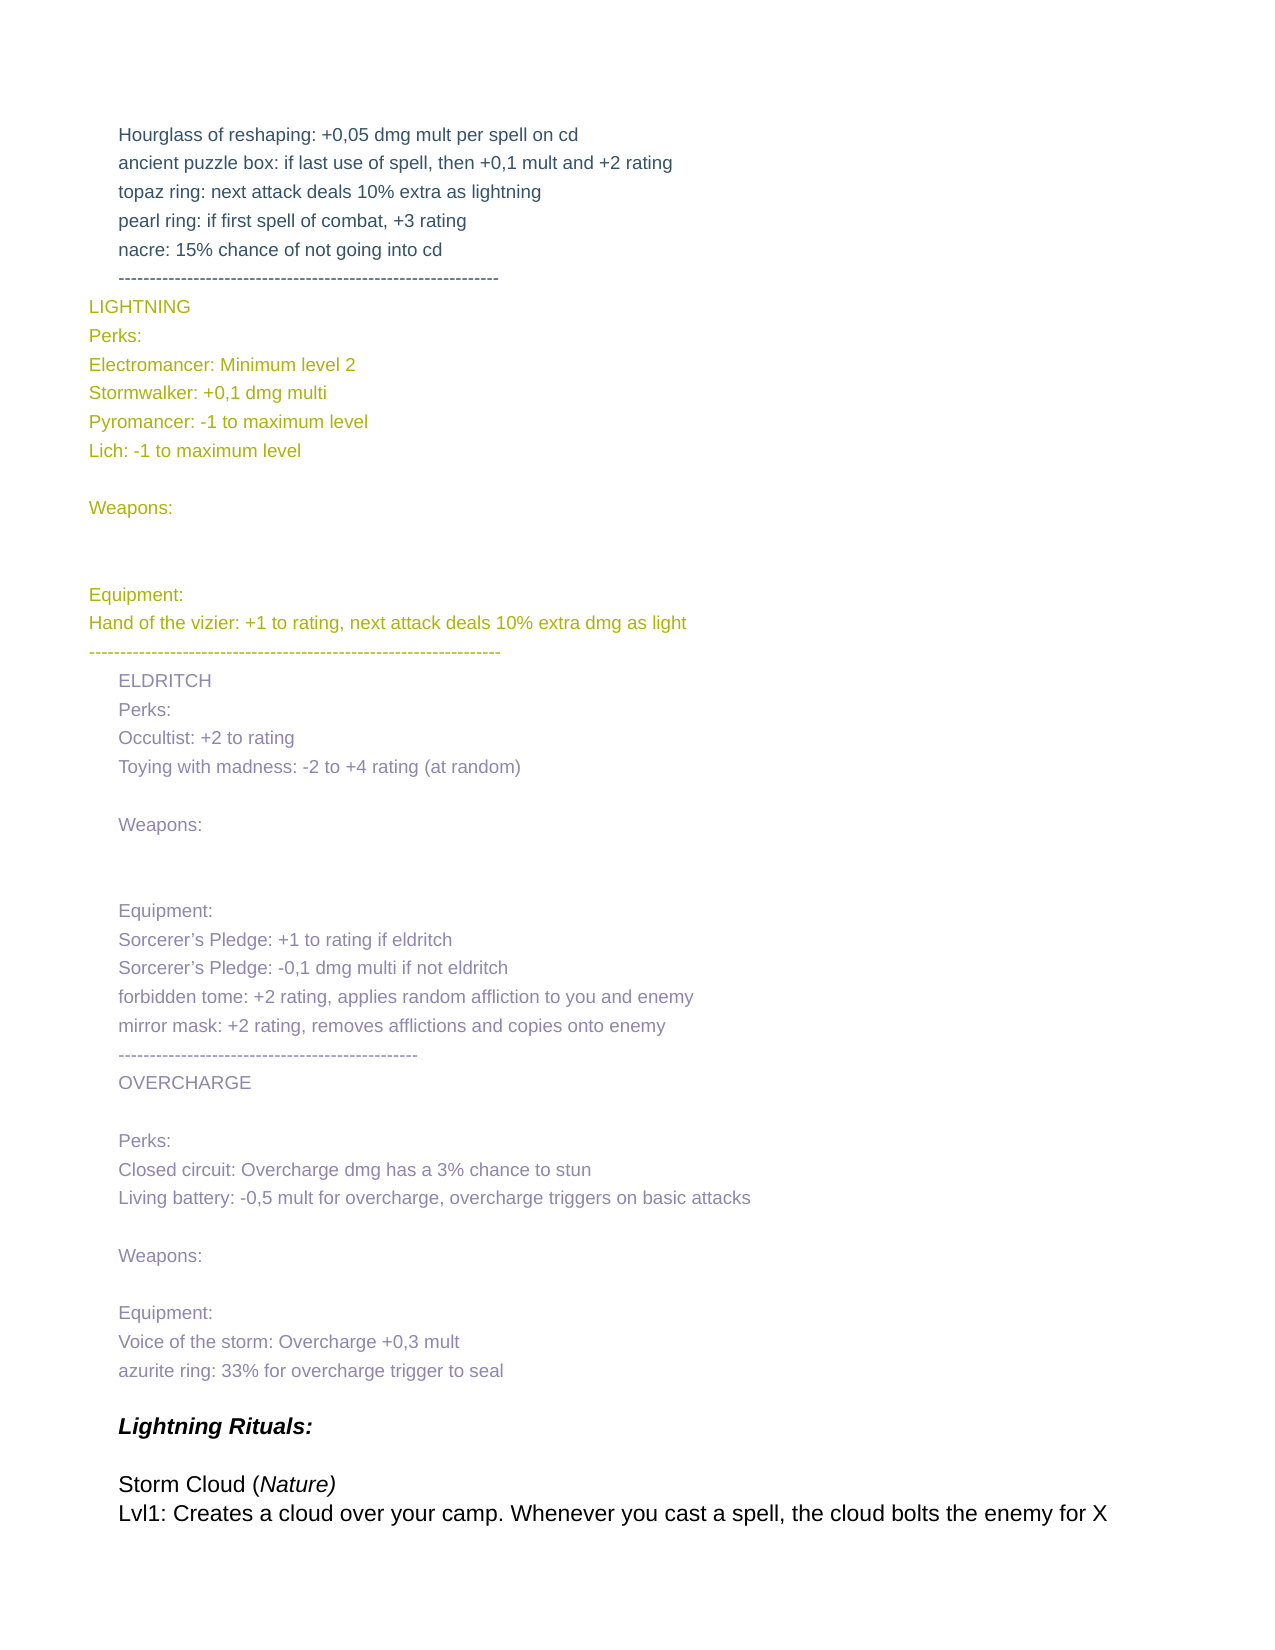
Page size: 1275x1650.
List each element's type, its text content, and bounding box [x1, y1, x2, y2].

text Toying with madness: -2 to +4 rating (at random) [118, 751, 1157, 779]
text Sorcerer’s Pledge: -0,1 dmg multi if not eldritch [118, 952, 1157, 981]
text Pyromancer: -1 to maximum level [89, 406, 1157, 434]
text OVERCHARGE Perks: Closed circuit: Overcharge dmg has a 3% chance to stun Living battery: -0,5 mult for overcharge, overcharge triggers on basic attacks [118, 1067, 1157, 1211]
text topaz ring: next attack deals 10% extra as lightning [118, 176, 1157, 204]
text Storm Cloud (Nature) [118, 1469, 1157, 1498]
text ELDRITCH [118, 664, 1157, 693]
text Perks: [89, 319, 1157, 348]
text forbidden tome: +2 rating, applies random affliction to you and enemy [118, 981, 1157, 1009]
text Equipment: [89, 578, 1157, 607]
text Weapons: [118, 808, 1157, 837]
text pearl ring: if first spell of combat, +3 rating [118, 204, 1157, 233]
text Equipment: [118, 894, 1157, 923]
text ------------------------------------------------------------------ [89, 636, 1157, 664]
text Sorcerer’s Pledge: +1 to rating if eldritch [118, 923, 1157, 952]
text ancient puzzle box: if last use of spell, then +0,1 mult and +2 rating [118, 147, 1157, 176]
text Lvl1: Creates a cloud over your camp. Whenever you cast a spell, the cloud bolts the enemy for X [118, 1498, 1157, 1527]
text Electromancer: Minimum level 2 [89, 348, 1157, 377]
text Lightning Rituals: [118, 1412, 1157, 1441]
text Weapons: Equipment: Voice of the storm: Overcharge +0,3 mult [118, 1239, 1157, 1354]
text ------------------------------------------------------------- [118, 262, 1157, 291]
text Lich: -1 to maximum level [89, 434, 1157, 463]
text Stormwalker: +0,1 dmg multi [89, 377, 1157, 406]
text Occultist: +2 to rating [118, 722, 1157, 751]
text Hand of the vizier: +1 to rating, next attack deals 10% extra dmg as light [89, 607, 1157, 636]
text Weapons: [89, 492, 1157, 521]
text Hourglass of reshaping: +0,05 dmg mult per spell on cd [118, 118, 1157, 147]
text Perks: [118, 693, 1157, 722]
text LIGHTNING [89, 291, 1157, 319]
text mirror mask: +2 rating, removes afflictions and copies onto enemy [118, 1009, 1157, 1038]
text azurite ring: 33% for overcharge trigger to seal [118, 1354, 1157, 1383]
text ------------------------------------------------ [118, 1038, 1157, 1067]
text nacre: 15% chance of not going into cd [118, 233, 1157, 262]
